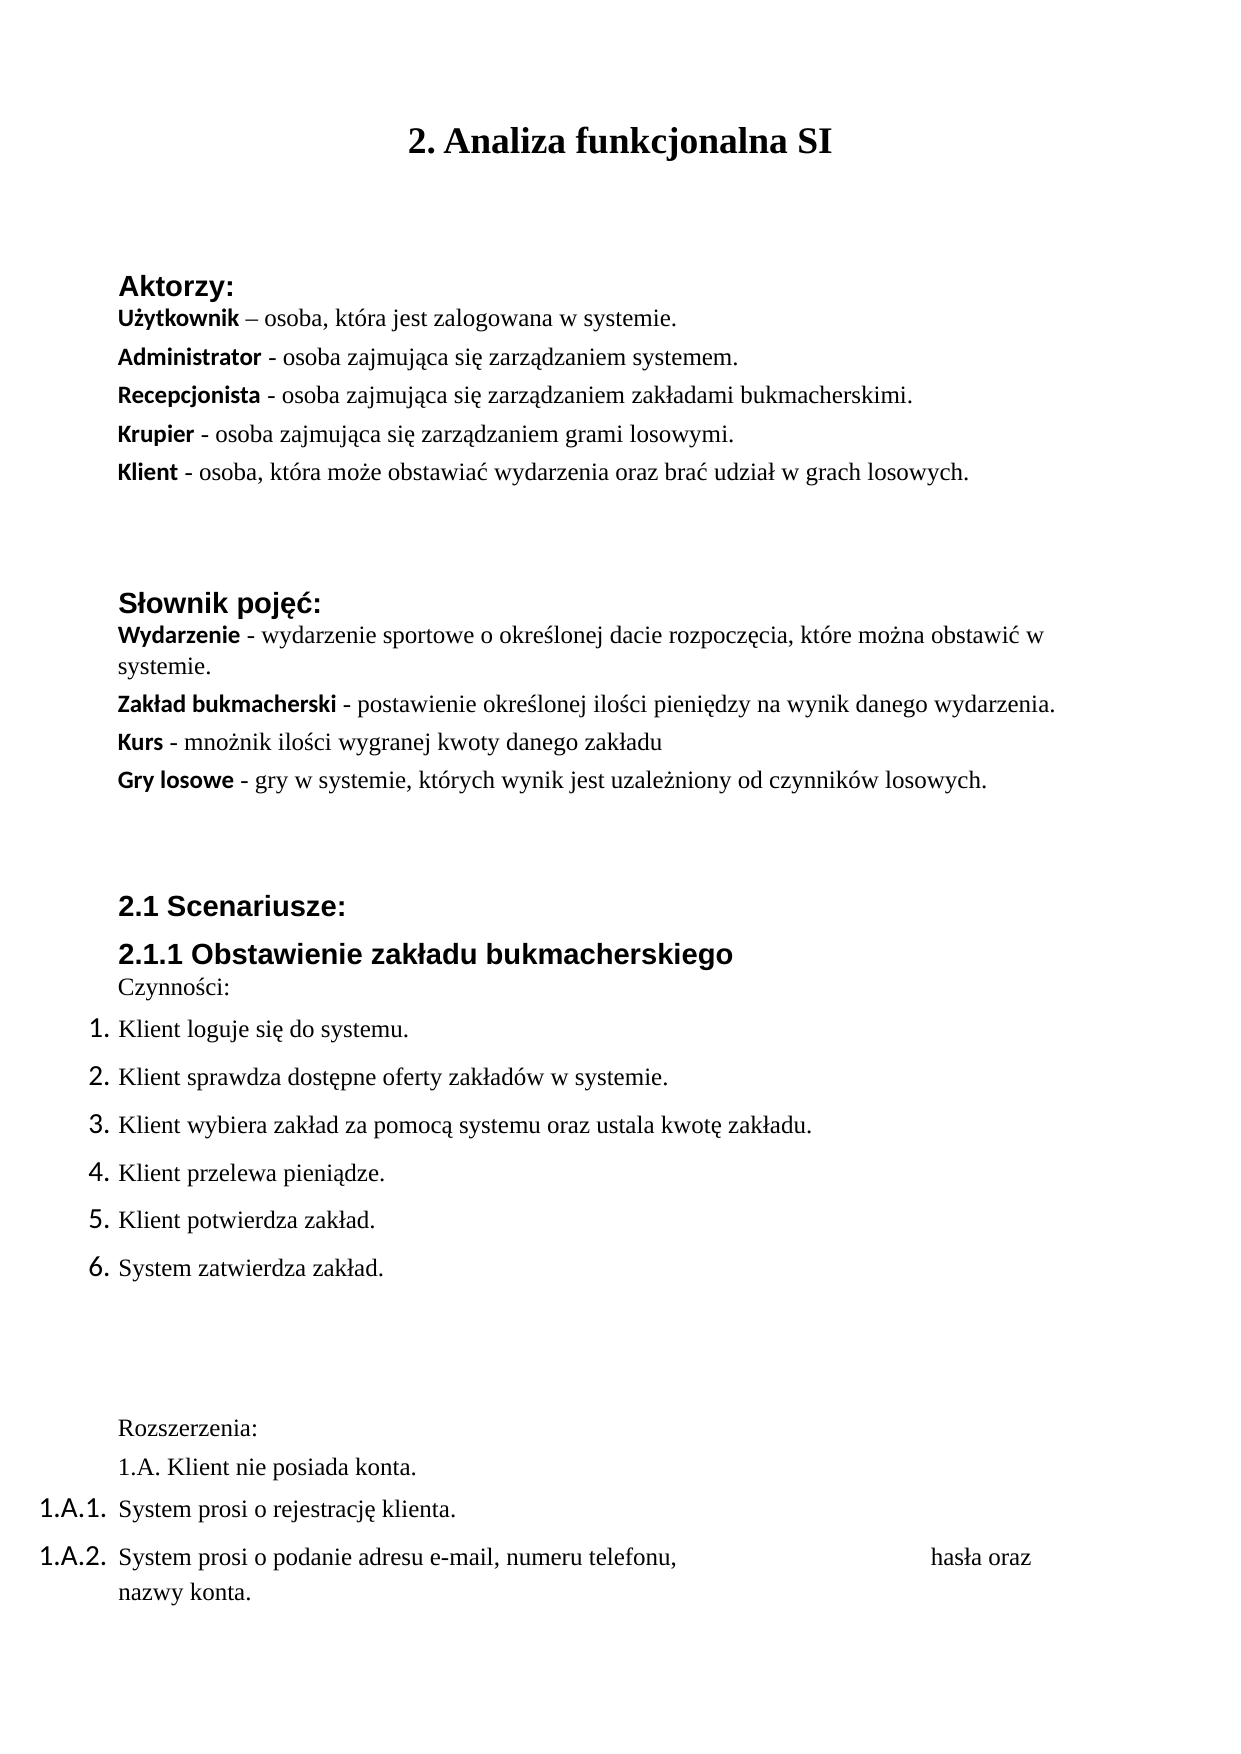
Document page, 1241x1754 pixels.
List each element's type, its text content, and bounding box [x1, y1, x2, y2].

text 1.A. Klient nie posiada konta. [118, 1451, 1079, 1481]
subtitle Aktorzy: [118, 269, 1122, 302]
subtitle Słownik pojęć: [118, 586, 1122, 619]
text Klient - osoba, która może obstawiać wydarzenia oraz brać udział w grach losowych. [118, 456, 1079, 487]
text Kurs - mnożnik ilości wygranej kwoty danego zakładu [118, 726, 1079, 756]
subtitle 2. Analiza funkcjonalna SI [118, 118, 1122, 161]
list Klient sprawdza dostępne oferty zakładów w systemie. [88, 1057, 1079, 1093]
text Administrator - osoba zajmująca się zarządzaniem systemem. [118, 341, 1079, 371]
subtitle 2.1.1 Obstawienie zakładu bukmacherskiego [118, 937, 1122, 971]
list System prosi o rejestrację klienta. [38, 1489, 1079, 1525]
text Recepcjonista - osoba zajmująca się zarządzaniem zakładami bukmacherskimi. [118, 379, 1079, 410]
list Klient wybiera zakład za pomocą systemu oraz ustala kwotę zakładu. [88, 1105, 1079, 1141]
text Użytkownik – osoba, która jest zalogowana w systemie. [118, 302, 1079, 333]
list System prosi o podanie adresu e-mail, numeru telefonu, hasła oraz nazwy konta. [38, 1537, 1079, 1607]
list System zatwierdza zakład. [88, 1248, 1079, 1284]
list Klient potwierdza zakład. [88, 1201, 1079, 1236]
text Czynności: [118, 971, 1079, 1001]
text Zakład bukmacherski - postawienie określonej ilości pieniędzy na wynik danego wydarzenia. [118, 688, 1079, 718]
text Rozszerzenia: [118, 1412, 1079, 1443]
subtitle 2.1 Scenariusze: [118, 889, 1122, 923]
text Gry losowe - gry w systemie, których wynik jest uzależniony od czynników losowych. [118, 764, 1079, 795]
text Wydarzenie - wydarzenie sportowe o określonej dacie rozpoczęcia, które można obstawić w systemie. [118, 619, 1079, 681]
list Klient loguje się do systemu. [88, 1009, 1079, 1045]
list Klient przelewa pieniądze. [88, 1153, 1079, 1188]
text Krupier - osoba zajmująca się zarządzaniem grami losowymi. [118, 418, 1079, 448]
